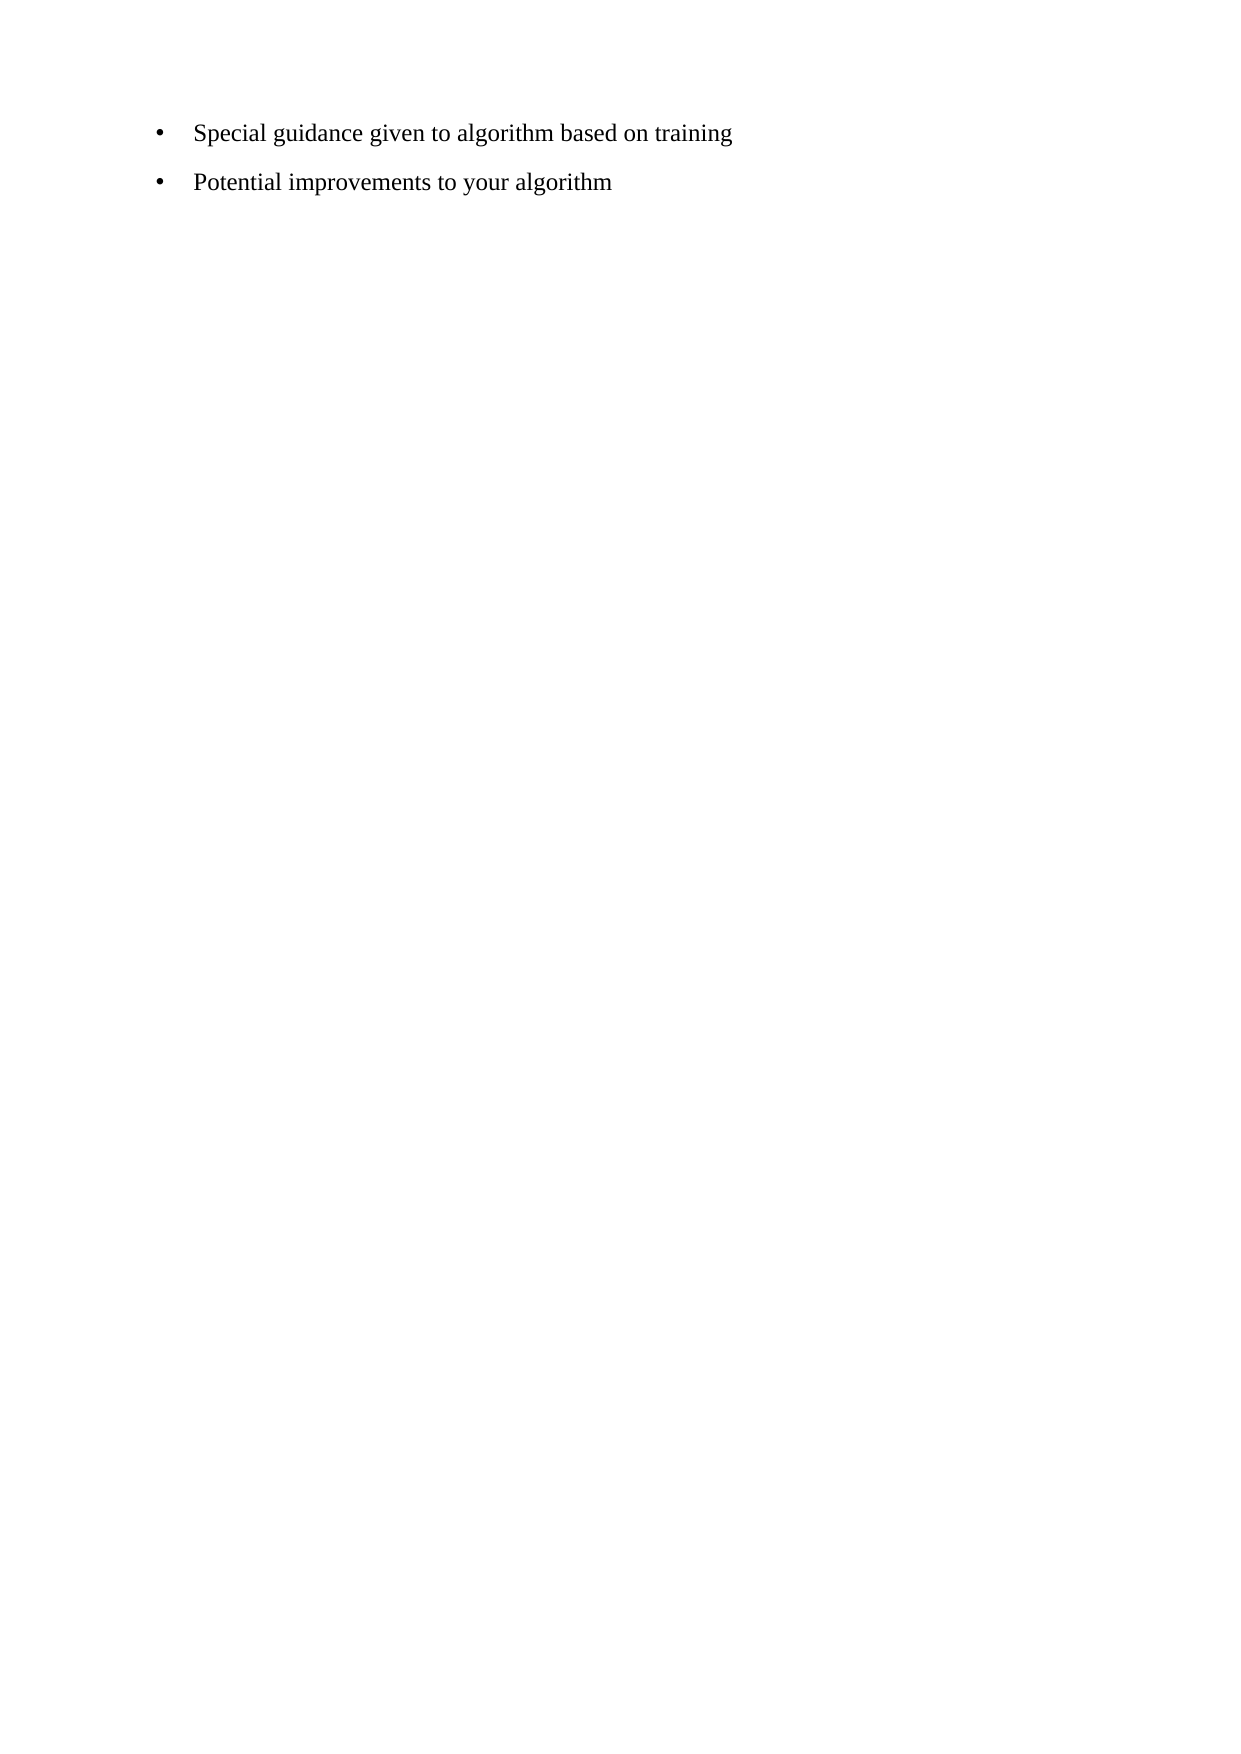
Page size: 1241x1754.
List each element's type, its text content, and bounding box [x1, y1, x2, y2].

list Special guidance given to algorithm based on training [156, 118, 1122, 147]
list Potential improvements to your algorithm [156, 167, 1122, 196]
